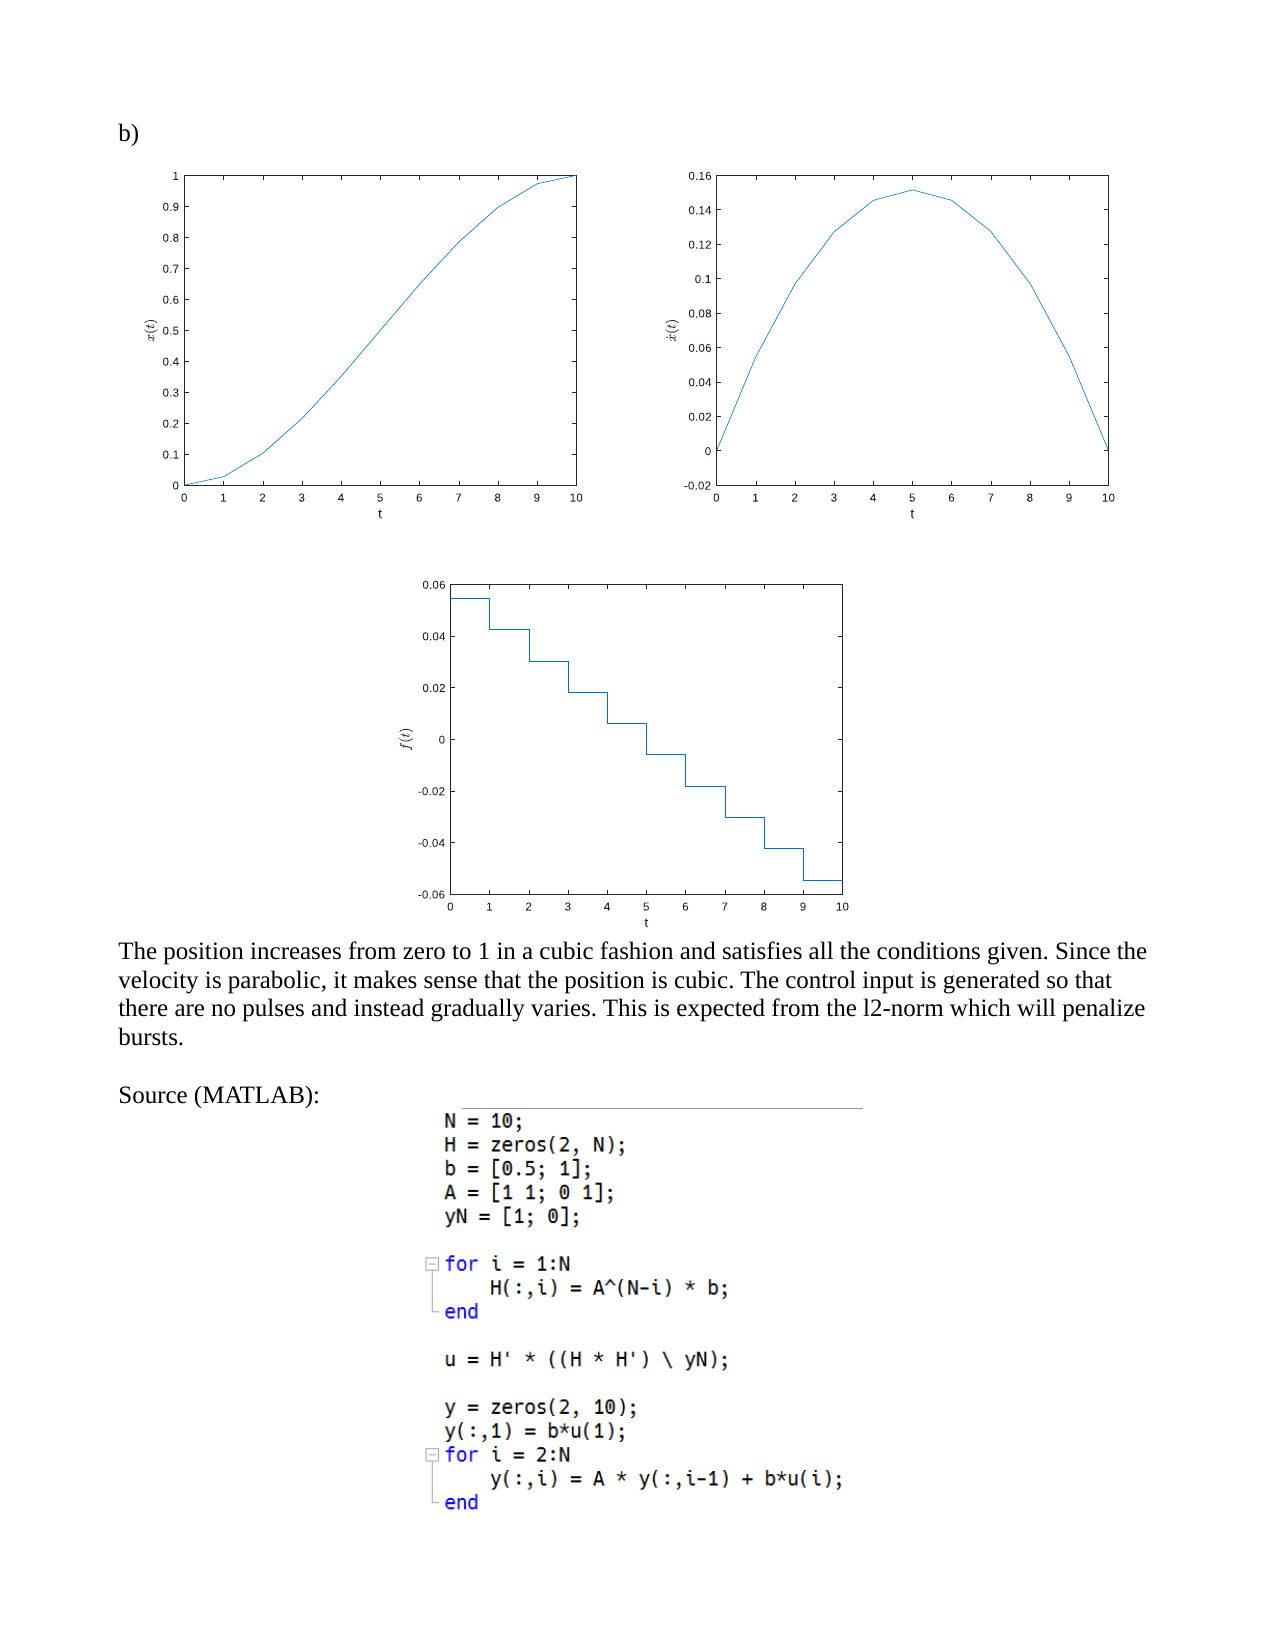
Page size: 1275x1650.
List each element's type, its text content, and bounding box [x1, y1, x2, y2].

text b) [118, 118, 1157, 147]
picture [411, 1108, 864, 1527]
text Source (MATLAB): [118, 1080, 1157, 1108]
text The position increases from zero to 1 in a cubic fashion and satisfies all the conditions given. Since the velocity is parabolic, it makes sense that the position is cubic. The control input is generated so that there are no pulses and instead gradually varies. This is expected from the l2-norm which will penalize bursts. [118, 556, 1157, 1051]
